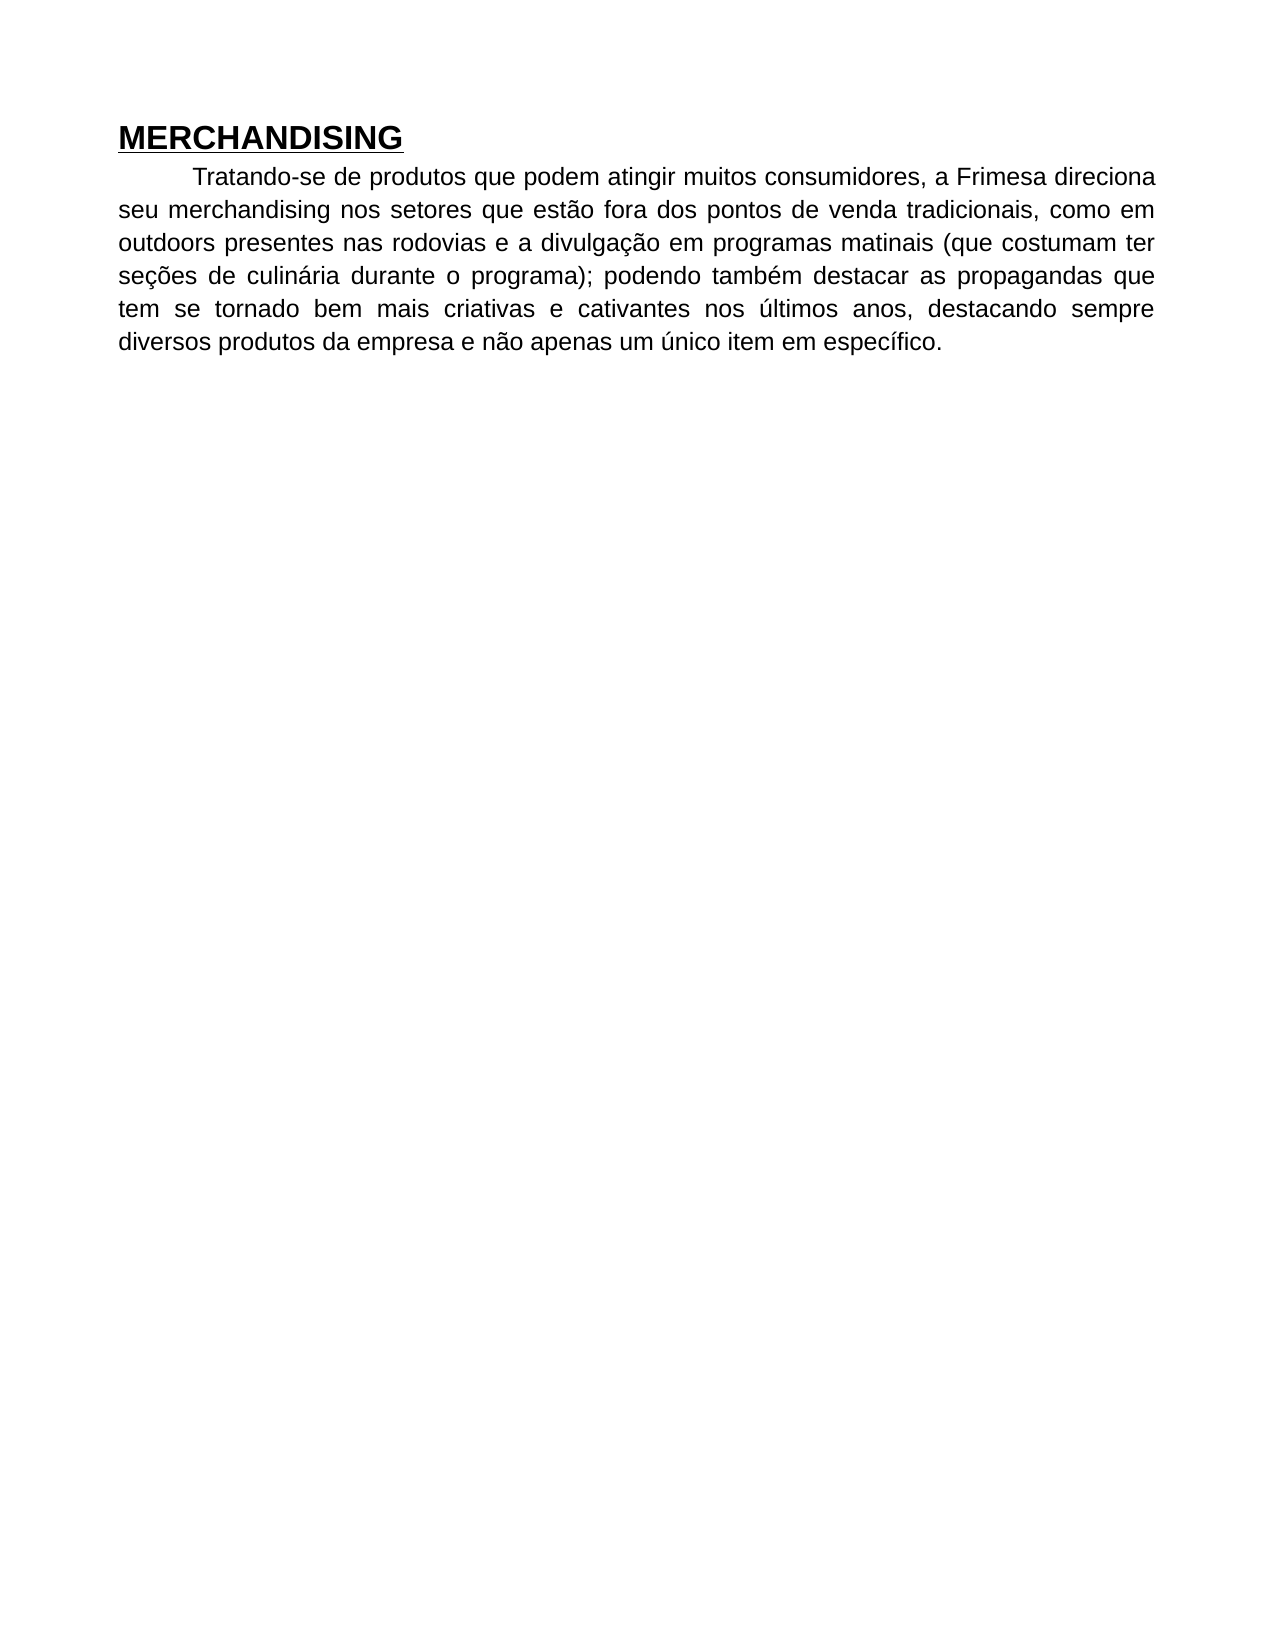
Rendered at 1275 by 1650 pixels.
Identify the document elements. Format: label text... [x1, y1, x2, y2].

text Tratando-se de produtos que podem atingir muitos consumidores, a Frimesa direciona seu merchandising nos setores que estão fora dos pontos de venda tradicionais, como em outdoors presentes nas rodovias e a divulgação em programas matinais (que costumam ter seções de culinária durante o programa); podendo também destacar as propagandas que tem se tornado bem mais criativas e cativantes nos últimos anos, destacando sempre diversos produtos da empresa e não apenas um único item em específico. [118, 162, 1157, 356]
text MERCHANDISING [118, 118, 1157, 157]
